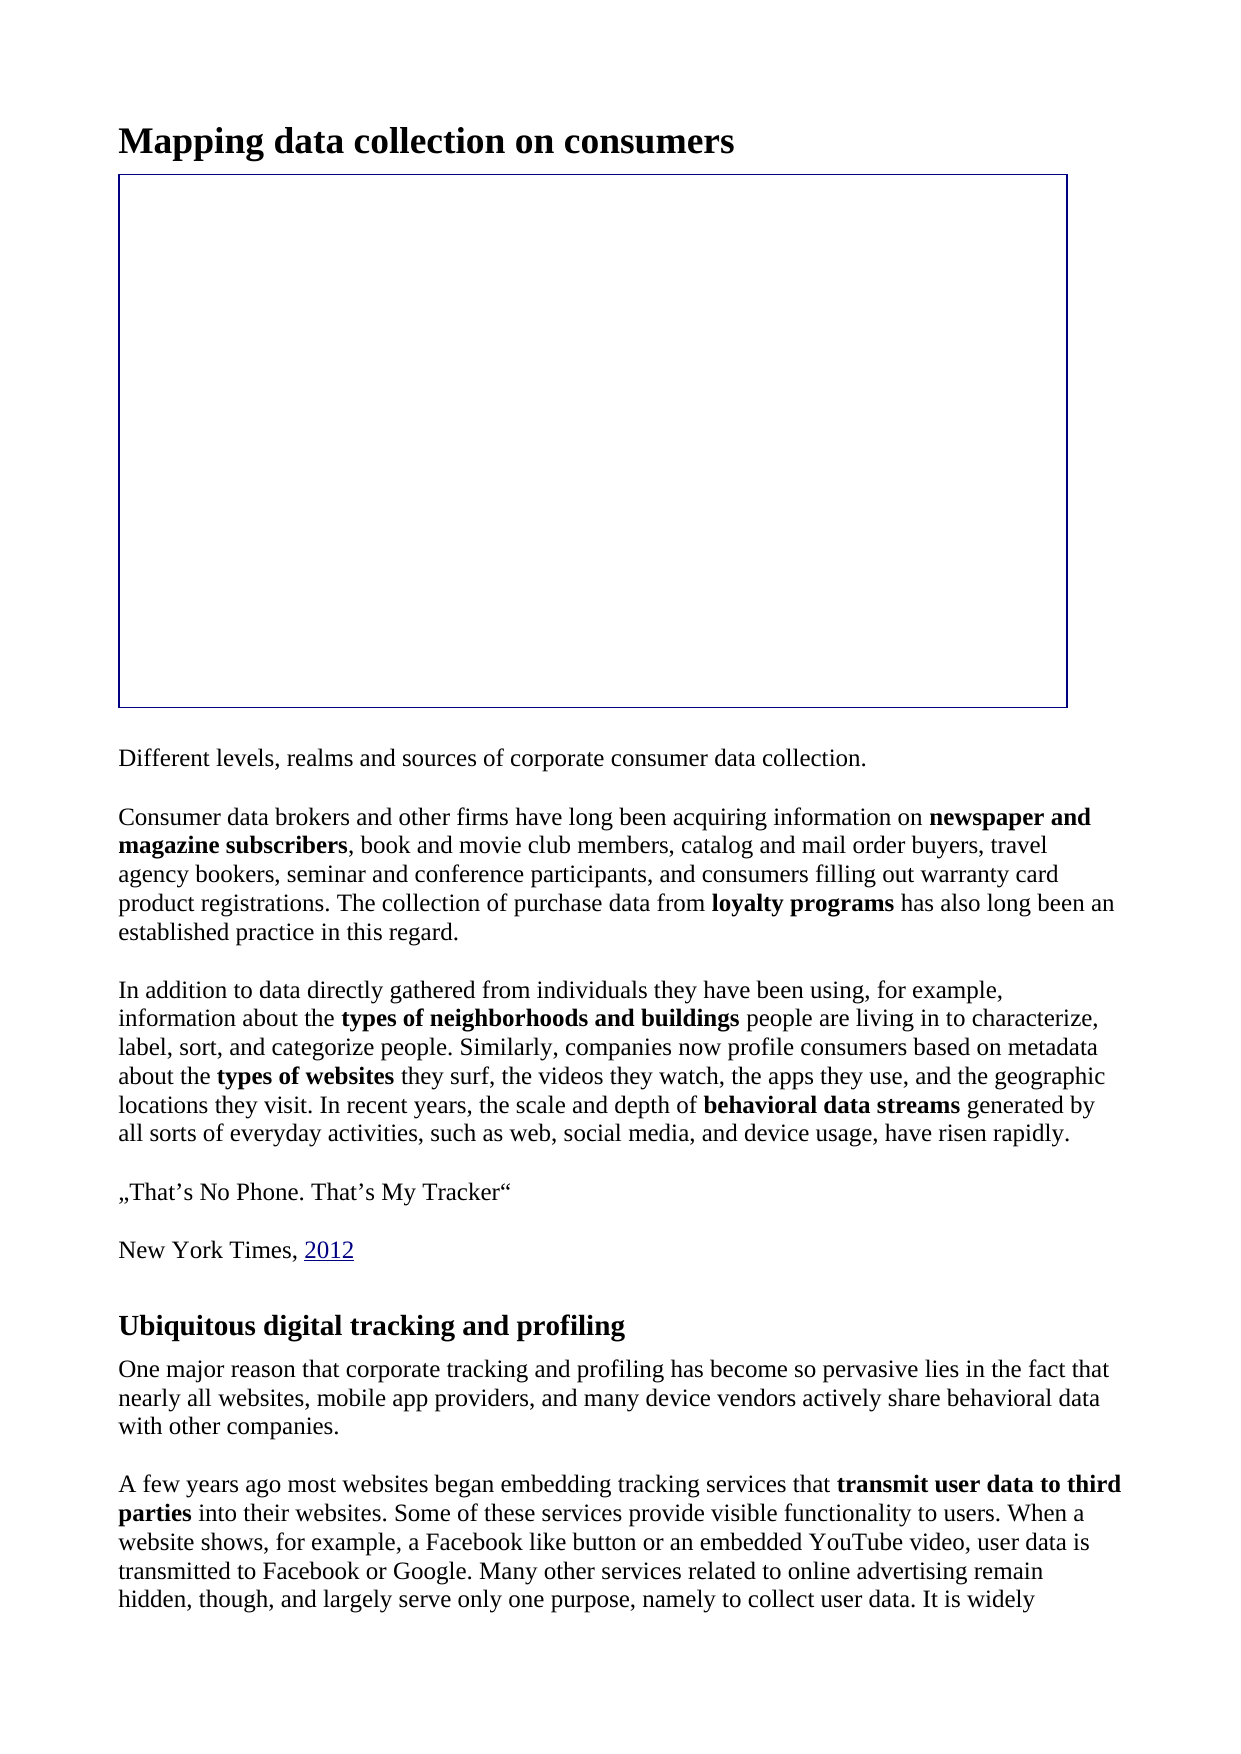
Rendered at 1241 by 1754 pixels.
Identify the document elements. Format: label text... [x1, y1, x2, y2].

text In addition to data directly gathered from individuals they have been using, for example, information about the types of neighborhoods and buildings people are living in to characterize, label, sort, and categorize people. Similarly, companies now profile consumers based on metadata about the types of websites they surf, the videos they watch, the apps they use, and the geographic locations they visit. In recent years, the scale and depth of behavioral data streams generated by all sorts of everyday activities, such as web, social media, and device usage, have risen rapidly. [118, 975, 1122, 1147]
subtitle Ubiquitous digital tracking and profiling [118, 1308, 1122, 1341]
text Consumer data brokers and other firms have long been acquiring information on newspaper and magazine subscribers, book and movie club members, catalog and mail order buyers, travel agency bookers, seminar and conference participants, and consumers filling out warranty card product registrations. The collection of purchase data from loyalty programs has also long been an established practice in this regard. [118, 802, 1122, 945]
text A few years ago most websites began embedding tracking services that transmit user data to third parties into their websites. Some of these services provide visible functionality to users. When a website shows, for example, a Facebook like button or an embedded YouTube video, user data is transmitted to Facebook or Google. Many other services related to online advertising remain hidden, though, and largely serve only one purpose, namely to collect user data. It is widely [118, 1469, 1122, 1613]
text „That’s No Phone. That’s My Tracker“ [118, 1177, 1122, 1206]
subtitle Mapping data collection on consumers [118, 118, 1122, 161]
text Different levels, realms and sources of corporate consumer data collection. [118, 743, 1122, 772]
text New York Times, 2012 [118, 1235, 1122, 1264]
text One major reason that corporate tracking and profiling has become so pervasive lies in the fact that nearly all websites, mobile app providers, and many device vendors actively share behavioral data with other companies. [118, 1354, 1122, 1440]
